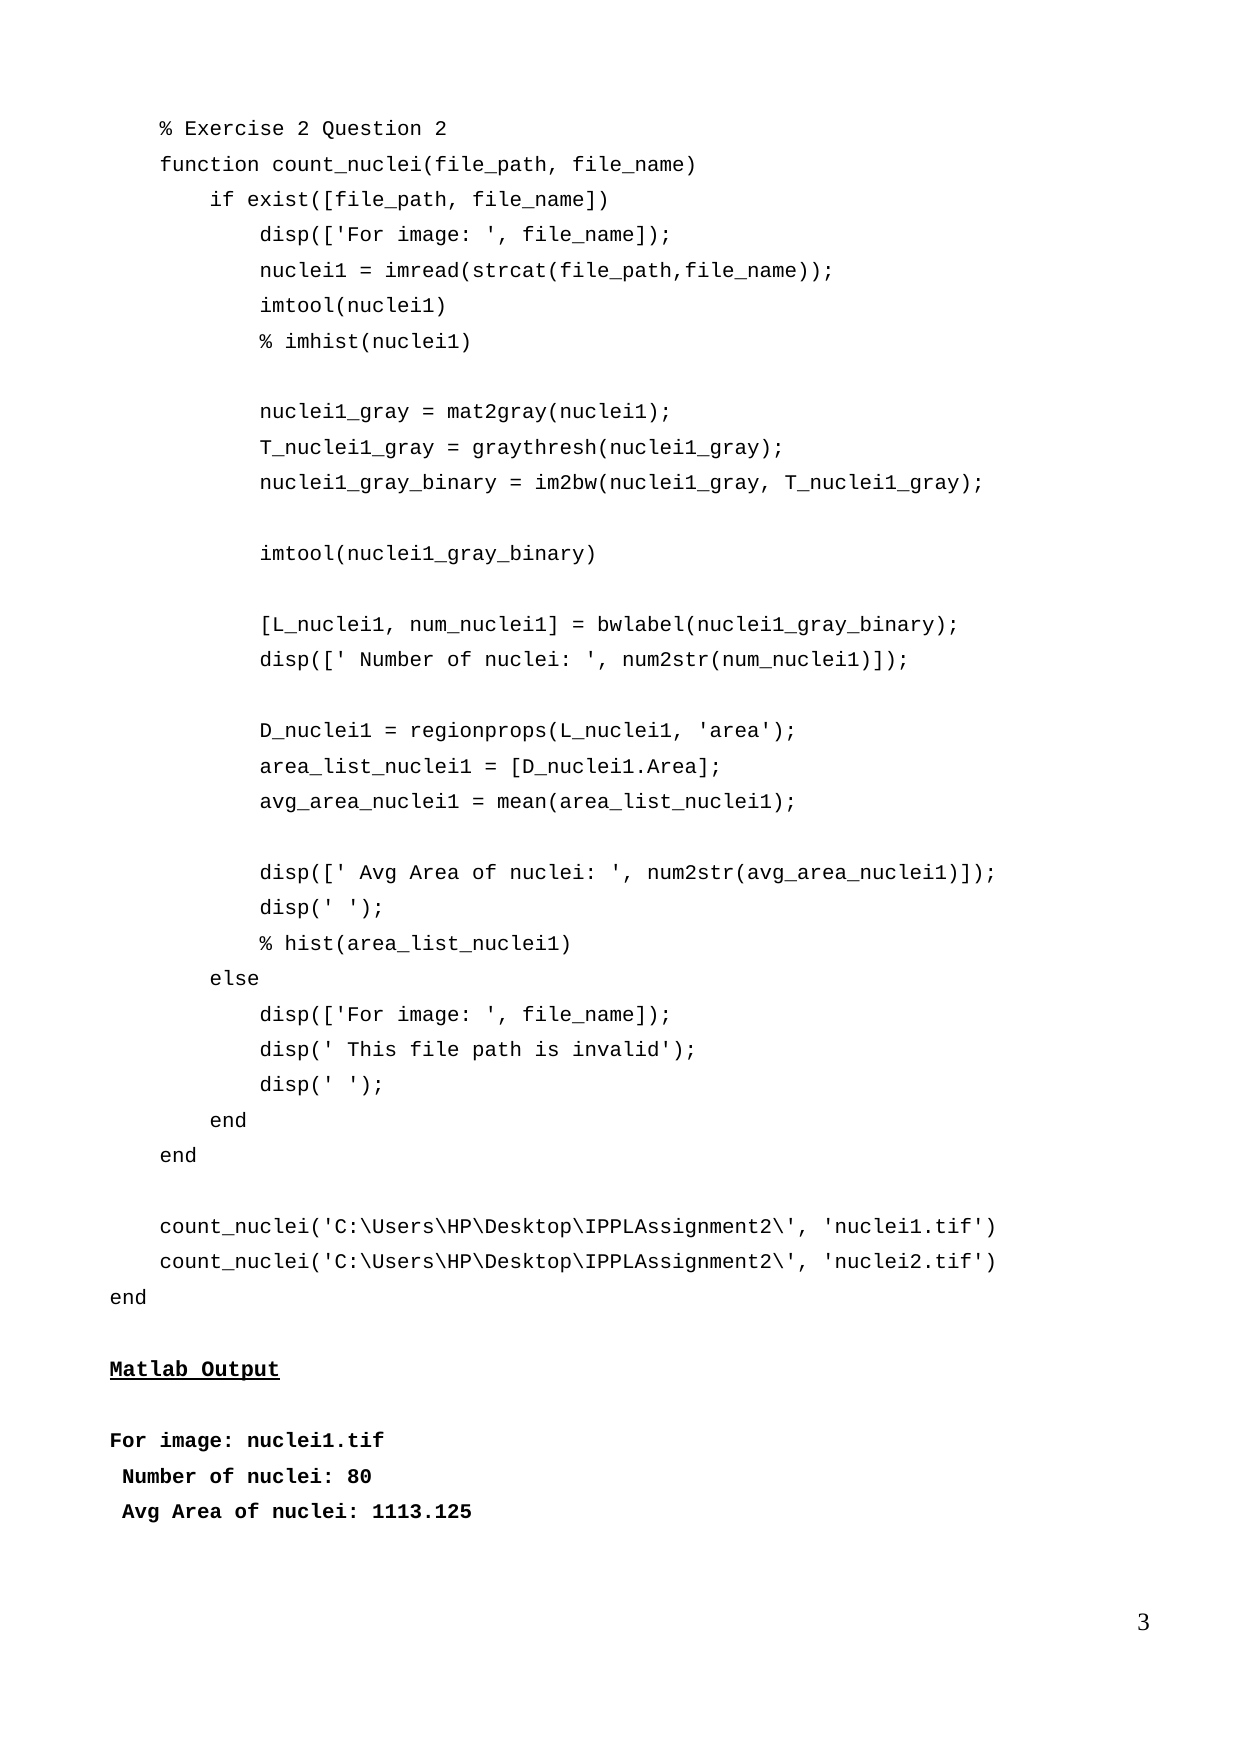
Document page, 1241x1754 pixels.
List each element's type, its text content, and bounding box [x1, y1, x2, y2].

text count_nuclei('C:\Users\HP\Desktop\IPPLAssignment2\', 'nuclei2.tif') [109, 1251, 1149, 1275]
text nuclei1 = imread(strcat(file_path,file_name)); [109, 260, 1149, 283]
text Number of nuclei: 80 [109, 1466, 1149, 1489]
text disp(' '); [109, 897, 1149, 921]
text D_nuclei1 = regionprops(L_nuclei1, 'area'); [109, 720, 1149, 744]
text imtool(nuclei1_gray_binary) [109, 543, 1149, 567]
text T_nuclei1_gray = graythresh(nuclei1_gray); [109, 437, 1149, 461]
text end [109, 1110, 1149, 1133]
text disp(['For image: ', file_name]); [109, 1003, 1149, 1027]
text disp(['For image: ', file_name]); [109, 224, 1149, 248]
text disp([' Avg Area of nuclei: ', num2str(avg_area_nuclei1)]); [109, 862, 1149, 886]
text [L_nuclei1, num_nuclei1] = bwlabel(nuclei1_gray_binary); [109, 614, 1149, 638]
text function count_nuclei(file_path, file_name) [109, 153, 1149, 177]
text end [109, 1145, 1149, 1169]
text % hist(area_list_nuclei1) [109, 933, 1149, 956]
text imtool(nuclei1) [109, 295, 1149, 319]
text else [109, 968, 1149, 992]
text count_nuclei('C:\Users\HP\Desktop\IPPLAssignment2\', 'nuclei1.tif') [109, 1216, 1149, 1240]
text For image: nuclei1.tif [109, 1430, 1149, 1454]
text % Exercise 2 Question 2 [109, 118, 1149, 142]
text if exist([file_path, file_name]) [109, 189, 1149, 213]
text avg_area_nuclei1 = mean(area_list_nuclei1); [109, 791, 1149, 815]
text % imhist(nuclei1) [109, 331, 1149, 354]
text disp([' Number of nuclei: ', num2str(num_nuclei1)]); [109, 649, 1149, 673]
text Avg Area of nuclei: 1113.125 [109, 1501, 1149, 1525]
text disp(' This file path is invalid'); [109, 1039, 1149, 1063]
text nuclei1_gray = mat2gray(nuclei1); [109, 401, 1149, 425]
text nuclei1_gray_binary = im2bw(nuclei1_gray, T_nuclei1_gray); [109, 472, 1149, 496]
text Matlab Output [109, 1358, 1149, 1382]
text disp(' '); [109, 1074, 1149, 1098]
text end [109, 1287, 1149, 1311]
text area_list_nuclei1 = [D_nuclei1.Area]; [109, 756, 1149, 779]
